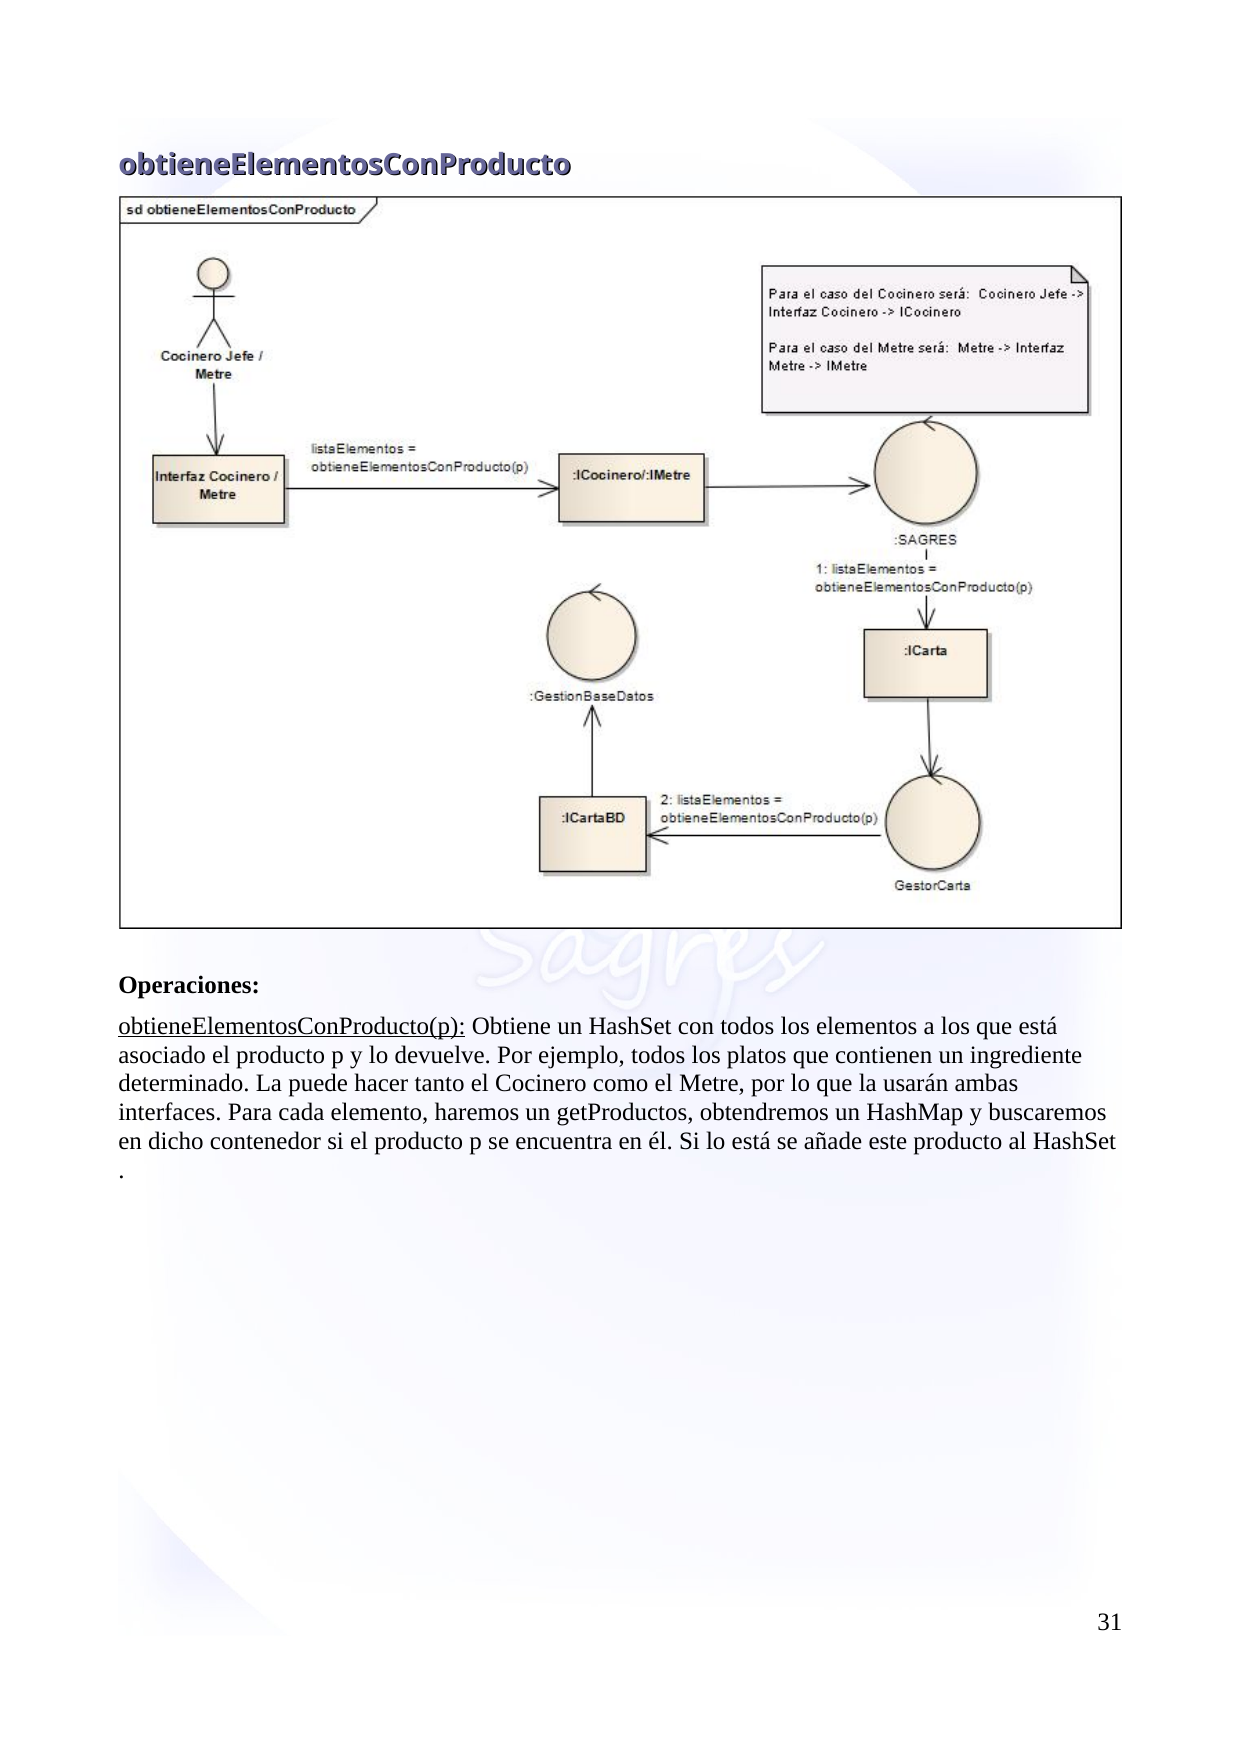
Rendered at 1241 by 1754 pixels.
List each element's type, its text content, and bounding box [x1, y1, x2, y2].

text Operaciones: [118, 970, 1122, 998]
picture [118, 118, 1122, 143]
picture [118, 183, 1122, 970]
subtitle obtieneElementosConProducto [118, 143, 1122, 183]
picture [118, 998, 1122, 1011]
text obtieneElementosConProducto(p): Obtiene un HashSet con todos los elementos a los que está asociado el producto p y lo devuelve. Por ejemplo, todos los platos que contienen un ingrediente determinado. La puede hacer tanto el Cocinero como el Metre, por lo que la usarán ambas interfaces. Para cada elemento, haremos un getProductos, obtendremos un HashMap y buscaremos en dicho contenedor si el producto p se encuentra en él. Si lo está se añade este producto al HashSet . [118, 1011, 1122, 1183]
picture [118, 1183, 1122, 1636]
